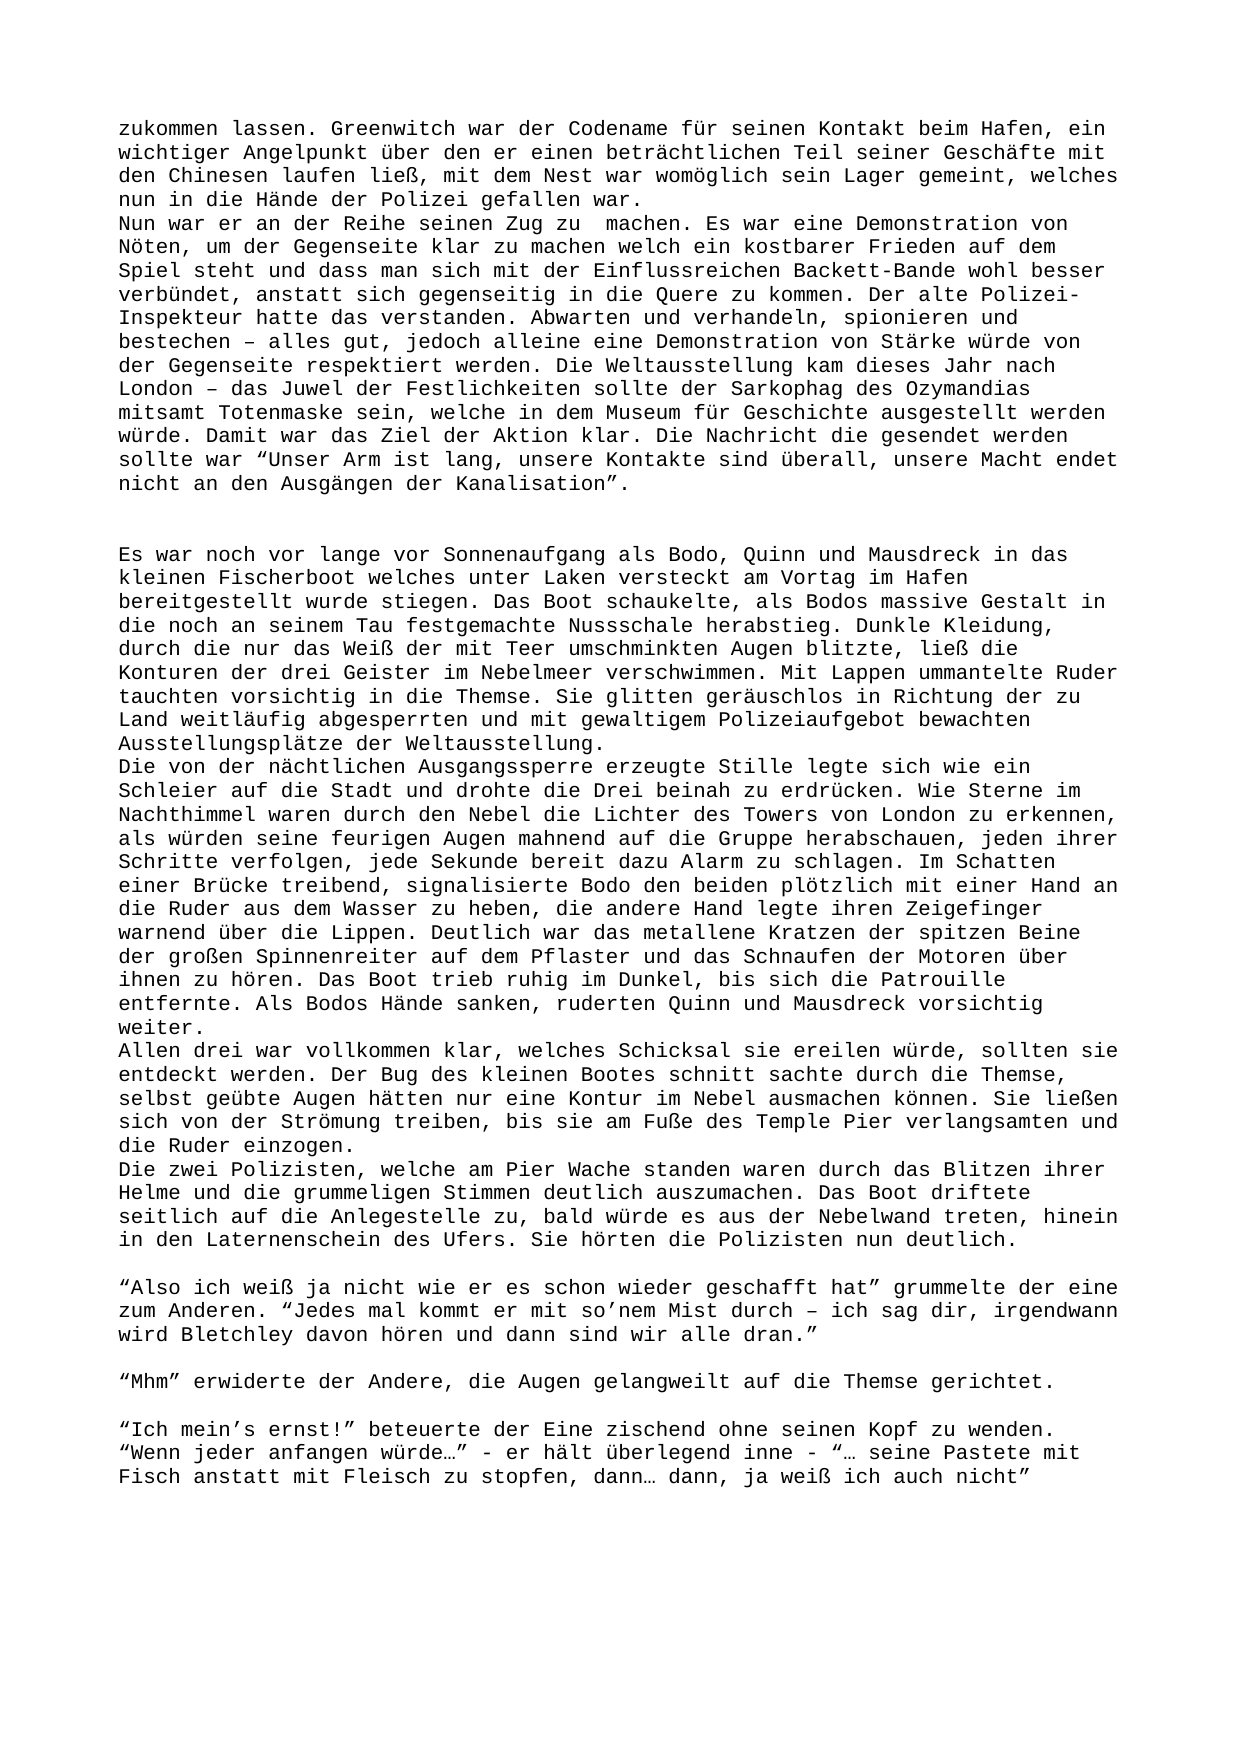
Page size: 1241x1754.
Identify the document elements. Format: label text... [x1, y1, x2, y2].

text Die zwei Polizisten, welche am Pier Wache standen waren durch das Blitzen ihrer Helme und die grummeligen Stimmen deutlich auszumachen. Das Boot driftete seitlich auf die Anlegestelle zu, bald würde es aus der Nebelwand treten, hinein in den Laternenschein des Ufers. Sie hörten die Polizisten nun deutlich. [118, 1158, 1122, 1253]
text “Ich mein’s ernst!” beteuerte der Eine zischend ohne seinen Kopf zu wenden. “Wenn jeder anfangen würde…” - er hält überlegend inne - “… seine Pastete mit Fisch anstatt mit Fleisch zu stopfen, dann… dann, ja weiß ich auch nicht” [118, 1419, 1122, 1489]
text Die von der nächtlichen Ausgangssperre erzeugte Stille legte sich wie ein Schleier auf die Stadt und drohte die Drei beinah zu erdrücken. Wie Sterne im Nachthimmel waren durch den Nebel die Lichter des Towers von London zu erkennen, als würden seine feurigen Augen mahnend auf die Gruppe herabschauen, jeden ihrer Schritte verfolgen, jede Sekunde bereit dazu Alarm zu schlagen. Im Schatten einer Brücke treibend, signalisierte Bodo den beiden plötzlich mit einer Hand an die Ruder aus dem Wasser zu heben, die andere Hand legte ihren Zeigefinger warnend über die Lippen. Deutlich war das metallene Kratzen der spitzen Beine der großen Spinnenreiter auf dem Pflaster und das Schnaufen der Motoren über ihnen zu hören. Das Boot trieb ruhig im Dunkel, bis sich die Patrouille entfernte. Als Bodos Hände sanken, ruderten Quinn und Mausdreck vorsichtig weiter. [118, 757, 1122, 1040]
text “Mhm” erwiderte der Andere, die Augen gelangweilt auf die Themse gerichtet. [118, 1371, 1122, 1395]
text Es war noch vor lange vor Sonnenaufgang als Bodo, Quinn und Mausdreck in das kleinen Fischerboot welches unter Laken versteckt am Vortag im Hafen bereitgestellt wurde stiegen. Das Boot schaukelte, als Bodos massive Gestalt in die noch an seinem Tau festgemachte Nussschale herabstieg. Dunkle Kleidung, durch die nur das Weiß der mit Teer umschminkten Augen blitzte, ließ die Konturen der drei Geister im Nebelmeer verschwimmen. Mit Lappen ummantelte Ruder tauchten vorsichtig in die Themse. Sie glitten geräuschlos in Richtung der zu Land weitläufig abgesperrten und mit gewaltigem Polizeiaufgebot bewachten Ausstellungsplätze der Weltausstellung. [118, 544, 1122, 757]
text Nun war er an der Reihe seinen Zug zu machen. Es war eine Demonstration von Nöten, um der Gegenseite klar zu machen welch ein kostbarer Frieden auf dem Spiel steht und dass man sich mit der Einflussreichen Backett-Bande wohl besser verbündet, anstatt sich gegenseitig in die Quere zu kommen. Der alte Polizei-Inspekteur hatte das verstanden. Abwarten und verhandeln, spionieren und bestechen – alles gut, jedoch alleine eine Demonstration von Stärke würde von der Gegenseite respektiert werden. Die Weltausstellung kam dieses Jahr nach London – das Juwel der Festlichkeiten sollte der Sarkophag des Ozymandias mitsamt Totenmaske sein, welche in dem Museum für Geschichte ausgestellt werden würde. Damit war das Ziel der Aktion klar. Die Nachricht die gesendet werden sollte war “Unser Arm ist lang, unsere Kontakte sind überall, unsere Macht endet nicht an den Ausgängen der Kanalisation”. [118, 213, 1122, 496]
text Allen drei war vollkommen klar, welches Schicksal sie ereilen würde, sollten sie entdeckt werden. Der Bug des kleinen Bootes schnitt sachte durch die Themse, selbst geübte Augen hätten nur eine Kontur im Nebel ausmachen können. Sie ließen sich von der Strömung treiben, bis sie am Fuße des Temple Pier verlangsamten und die Ruder einzogen. [118, 1040, 1122, 1158]
text “Also ich weiß ja nicht wie er es schon wieder geschafft hat” grummelte der eine zum Anderen. “Jedes mal kommt er mit so’nem Mist durch – ich sag dir, irgendwann wird Bletchley davon hören und dann sind wir alle dran.” [118, 1277, 1122, 1348]
text zukommen lassen. Greenwitch war der Codename für seinen Kontakt beim Hafen, ein wichtiger Angelpunkt über den er einen beträchtlichen Teil seiner Geschäfte mit den Chinesen laufen ließ, mit dem Nest war womöglich sein Lager gemeint, welches nun in die Hände der Polizei gefallen war. [118, 118, 1122, 213]
